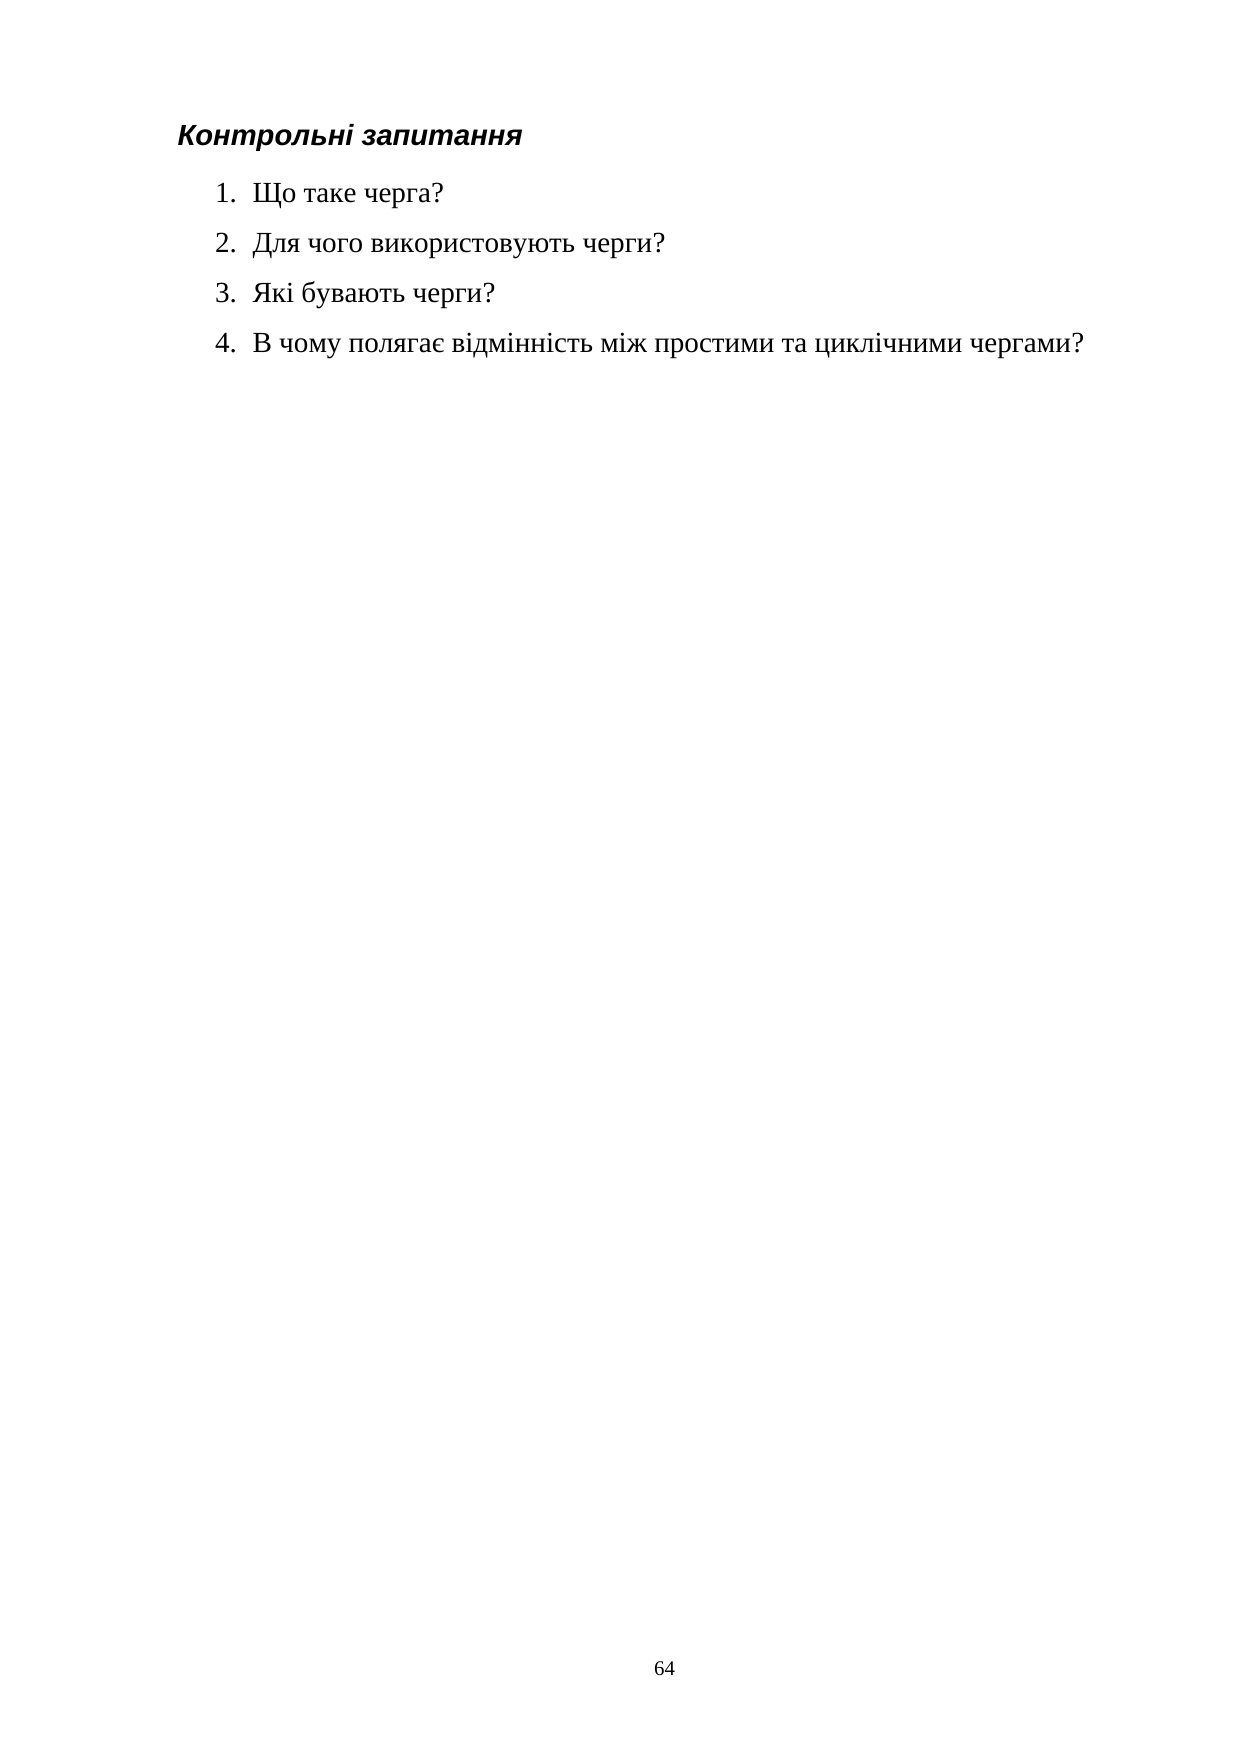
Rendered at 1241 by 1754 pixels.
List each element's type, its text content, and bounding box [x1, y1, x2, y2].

list Для чого використовують черги? [215, 225, 1152, 258]
subtitle Контрольні запитання [177, 118, 1152, 152]
list Які бувають черги? [215, 275, 1152, 309]
list В чому полягає відмінність між простими та циклічними чергами? [215, 326, 1152, 359]
list Що таке черга? [215, 175, 1152, 208]
